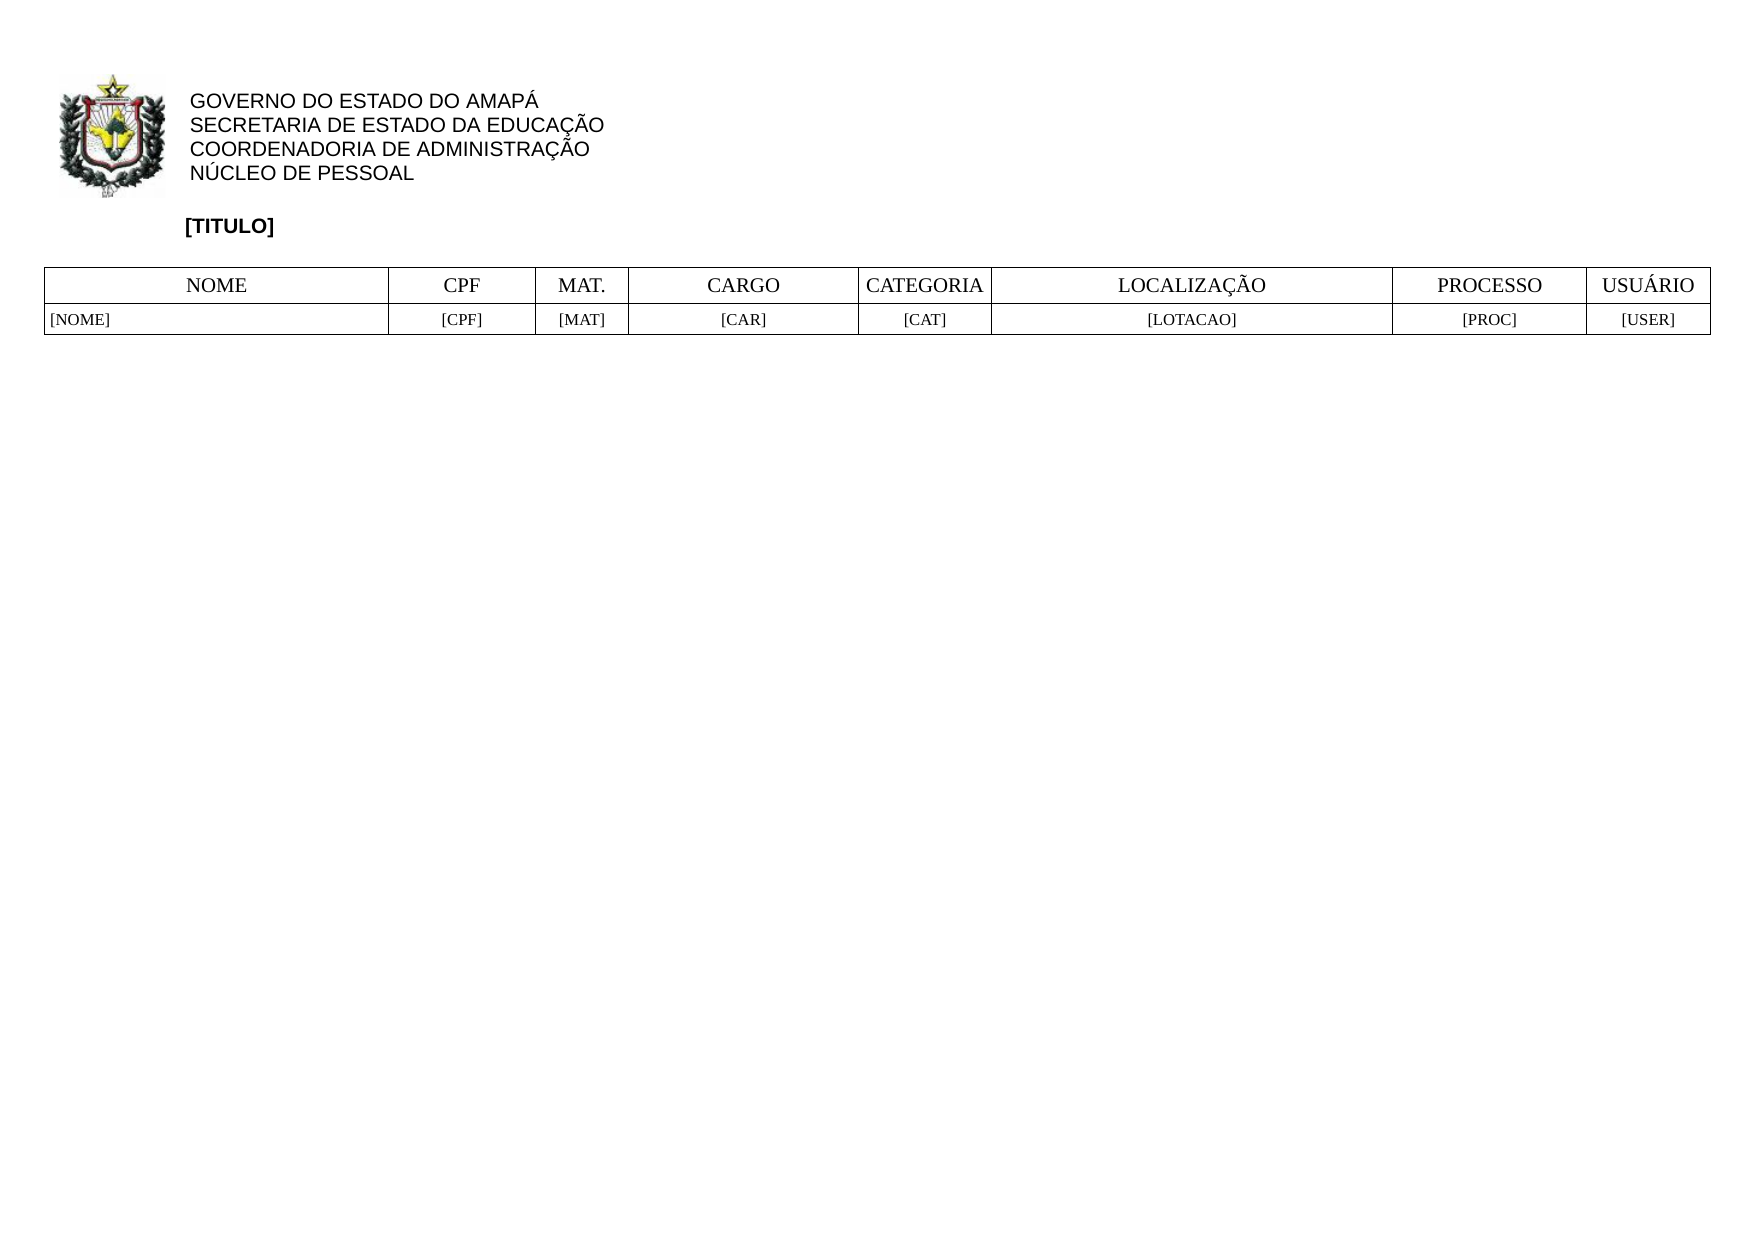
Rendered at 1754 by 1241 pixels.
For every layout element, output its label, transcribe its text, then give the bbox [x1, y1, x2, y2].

table_cell [LOTACAO] [992, 304, 1392, 334]
table_cell [USER] [1587, 304, 1710, 334]
text [TITULO] [44, 214, 1710, 238]
table_header PROCESSO [1393, 268, 1586, 303]
table_cell [PROC] [1393, 304, 1586, 334]
table_header CARGO [629, 268, 858, 303]
table_header [902, 83, 1710, 190]
table_cell [CAR] [629, 304, 858, 334]
table_header GOVERNO DO ESTADO DO AMAPÁ SECRETARIA DE ESTADO DA EDUCAÇÃO COORDENADORIA DE ADMINISTRAÇÃO NÚCLEO DE PESSOAL [183, 83, 902, 190]
table_header CATEGORIA [859, 268, 991, 303]
table_cell [CAT] [859, 304, 991, 334]
table_header MAT. [536, 268, 628, 303]
table_header USUÁRIO [1587, 268, 1710, 303]
table_cell [CPF] [389, 304, 535, 334]
table_header NOME [45, 268, 388, 303]
table_header [167, 83, 183, 190]
table_header CPF [389, 268, 535, 303]
table_header LOCALIZAÇÃO [992, 268, 1392, 303]
picture [59, 74, 166, 198]
table_header [44, 83, 58, 190]
table_cell [NOME] [45, 304, 388, 334]
table_cell [MAT] [536, 304, 628, 334]
